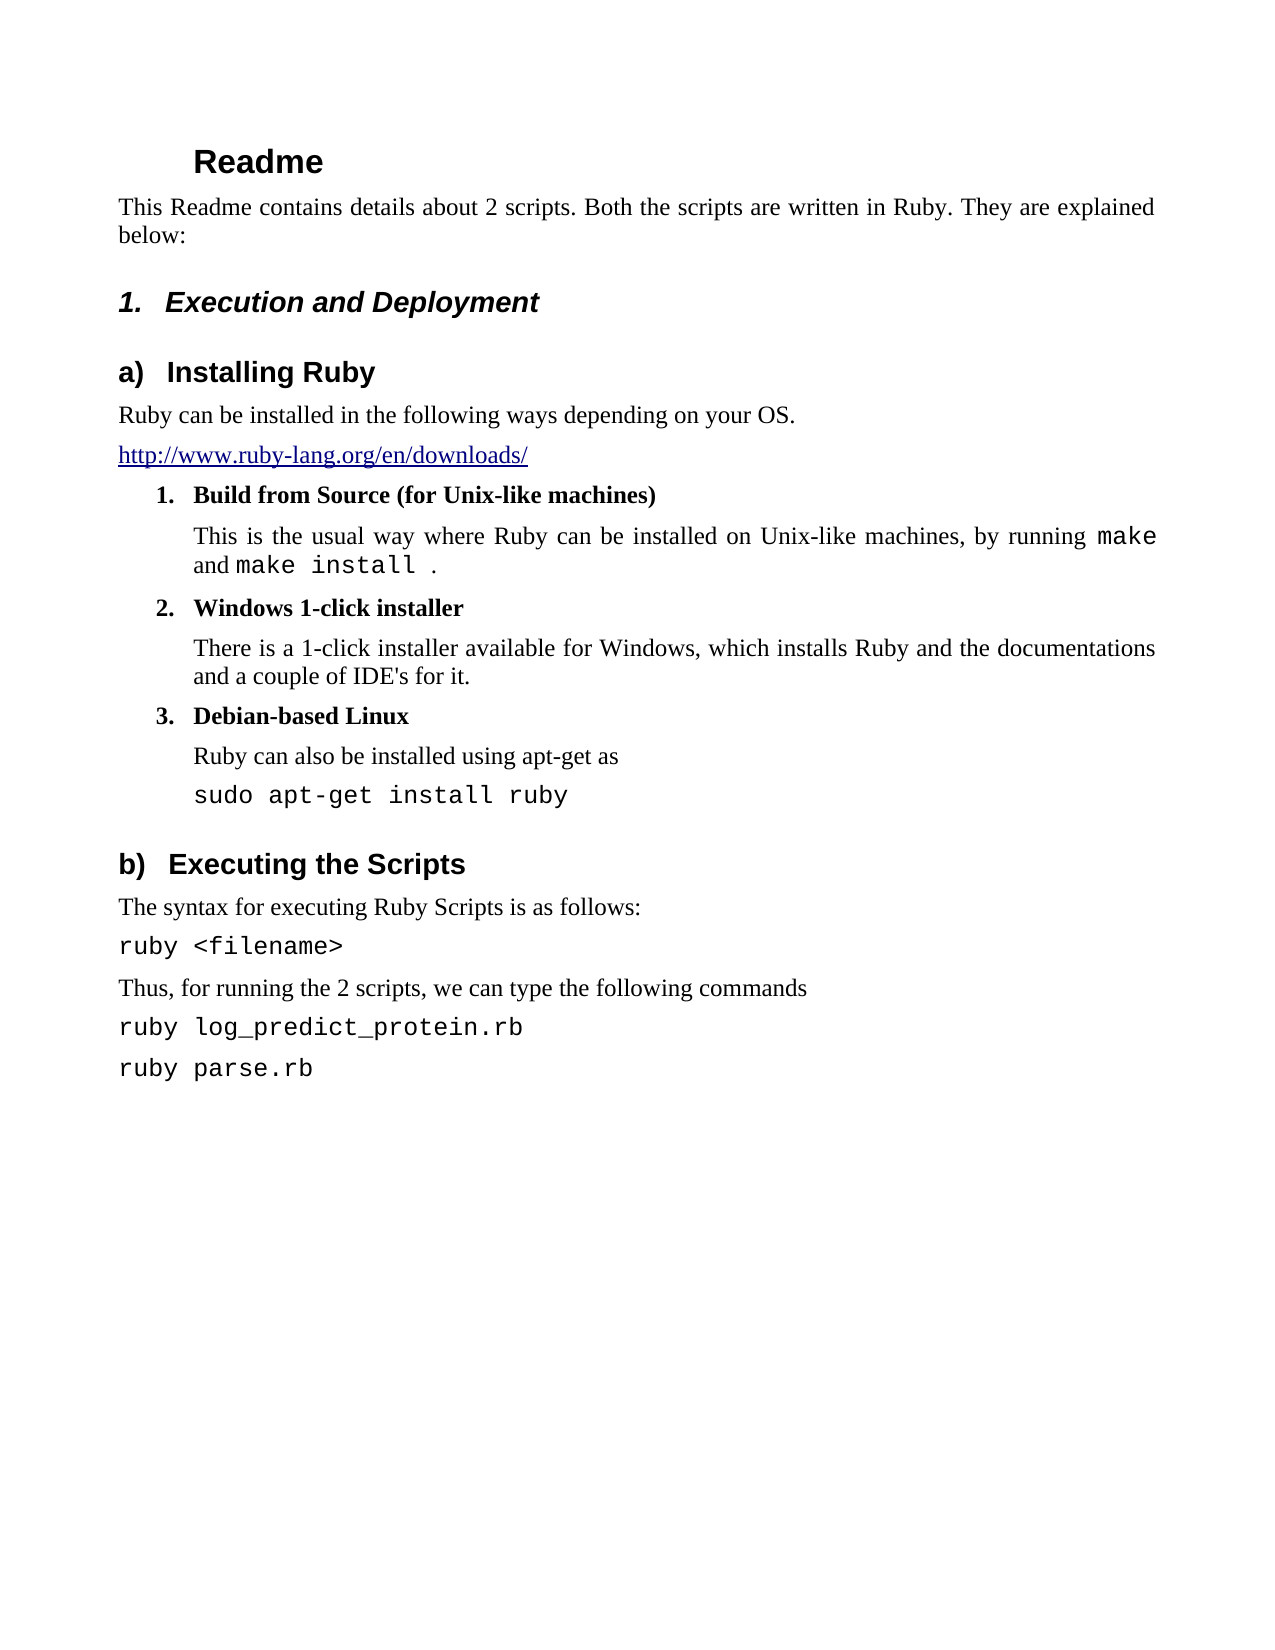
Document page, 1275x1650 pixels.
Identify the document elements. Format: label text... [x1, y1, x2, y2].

text Thus, for running the 2 scripts, we can type the following commands [118, 974, 1157, 1002]
text http://www.ruby-lang.org/en/downloads/ [118, 441, 1157, 469]
text The syntax for executing Ruby Scripts is as follows: [118, 893, 1157, 921]
text ruby parse.rb [118, 1056, 1157, 1084]
list Build from Source (for Unix-like machines) [156, 482, 1157, 509]
subtitle Installing Ruby [118, 356, 1157, 389]
text ruby <filename> [118, 934, 1157, 962]
text Ruby can be installed in the following ways depending on your OS. [118, 401, 1157, 429]
list This is the usual way where Ruby can be installed on Unix-like machines, by running make and make install . [156, 522, 1157, 581]
subtitle Executing the Scripts [118, 848, 1157, 881]
text This Readme contains details about 2 scripts. Both the scripts are written in Ruby. They are explained below: [118, 193, 1157, 248]
list sudo apt-get install ruby [156, 782, 1157, 811]
list Ruby can also be installed using apt-get as [156, 742, 1157, 770]
subtitle Readme [156, 143, 1157, 181]
text ruby log_predict_protein.rb [118, 1015, 1157, 1043]
list Debian-based Linux [156, 702, 1157, 730]
list Windows 1-click installer [156, 594, 1157, 622]
list There is a 1-click installer available for Windows, which installs Ruby and the documentations and a couple of IDE's for it. [156, 634, 1157, 689]
subtitle Execution and Deployment [118, 286, 1157, 319]
